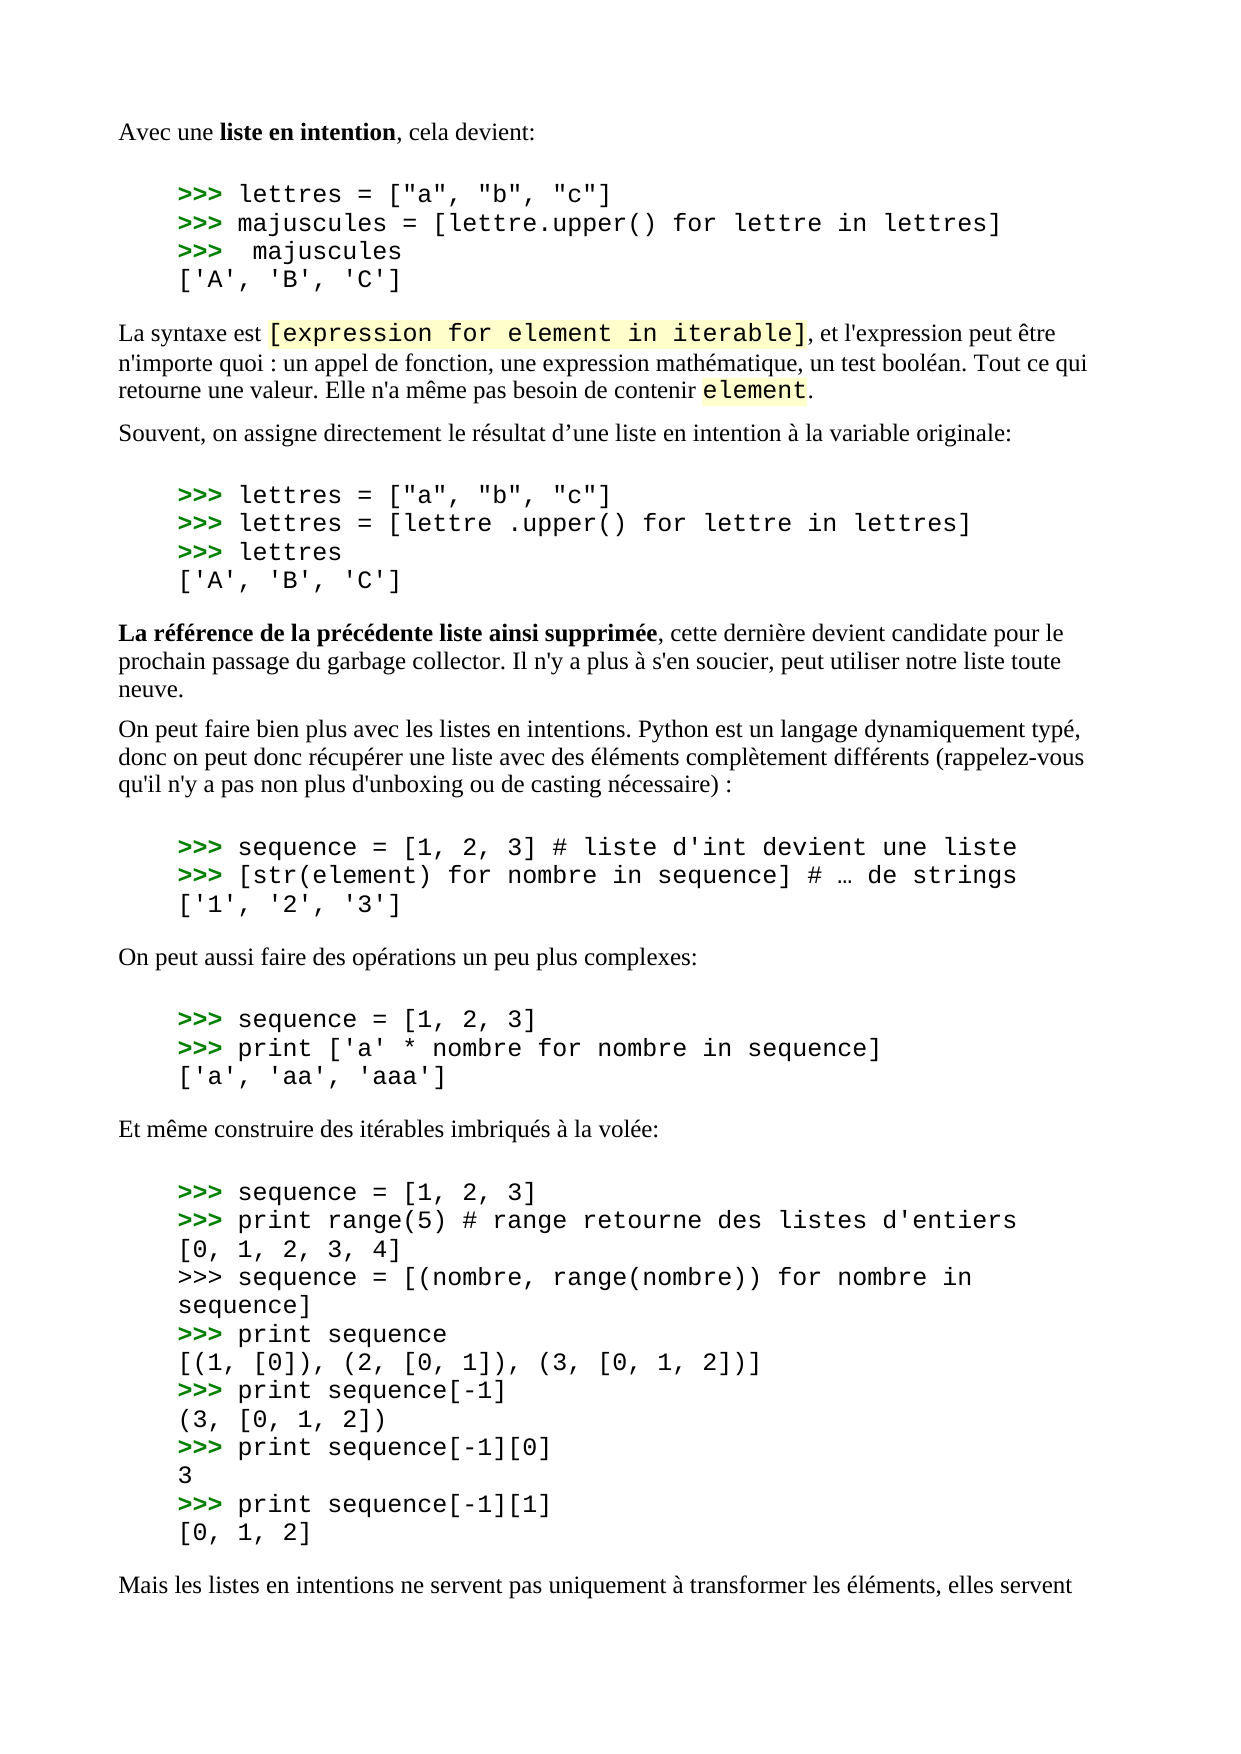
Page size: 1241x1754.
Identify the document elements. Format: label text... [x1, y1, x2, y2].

text La référence de la précédente liste ainsi supprimée, cette dernière devient candidate pour le prochain passage du garbage collector. Il n'y a plus à s'en soucier, peut utiliser notre liste toute neuve. [118, 619, 1122, 703]
text On peut aussi faire des opérations un peu plus complexes: [118, 943, 1122, 971]
text >>> sequence = [1, 2, 3] >>> print ['a' * nombre for nombre in sequence] ['a', 'aa', 'aaa'] [177, 1007, 1122, 1092]
text Mais les listes en intentions ne servent pas uniquement à transformer les éléments, elles servent [118, 1571, 1122, 1599]
text >>> sequence = [1, 2, 3] # liste d'int devient une liste >>> [str(element) for nombre in sequence] # … de strings ['1', '2', '3'] [177, 834, 1122, 919]
text On peut faire bien plus avec les listes en intentions. Python est un langage dynamiquement typé, donc on peut donc récupérer une liste avec des éléments complètement différents (rappelez-vous qu'il n'y a pas non plus d'unboxing ou de casting nécessaire) : [118, 715, 1122, 798]
text Souvent, on assigne directement le résultat d’une liste en intention à la variable originale: [118, 419, 1122, 446]
text Avec une liste en intention, cela devient: [118, 118, 1122, 146]
text >>> lettres = ["a", "b", "c"] >>> majuscules = [lettre.upper() for lettre in lettres] >>> majuscules ['A', 'B', 'C'] [177, 182, 1122, 295]
text >>> sequence = [1, 2, 3] >>> print range(5) # range retourne des listes d'entiers [0, 1, 2, 3, 4] >>> sequence = [(nombre, range(nombre)) for nombre in sequence] >>> print sequence [(1, [0]), (2, [0, 1]), (3, [0, 1, 2])] >>> print sequence[-1] (3, [0, 1, 2]) >>> print sequence[-1][0] 3 >>> print sequence[-1][1] [0, 1, 2] [177, 1179, 1122, 1548]
text >>> lettres = ["a", "b", "c"] >>> lettres = [lettre .upper() for lettre in lettres] >>> lettres ['A', 'B', 'C'] [177, 483, 1122, 596]
text La syntaxe est [expression for element in iterable], et l'expression peut être n'importe quoi : un appel de fonction, une expression mathématique, un test booléan. Tout ce qui retourne une valeur. Elle n'a même pas besoin de contenir element. [118, 319, 1122, 406]
text Et même construire des itérables imbriqués à la volée: [118, 1116, 1122, 1143]
